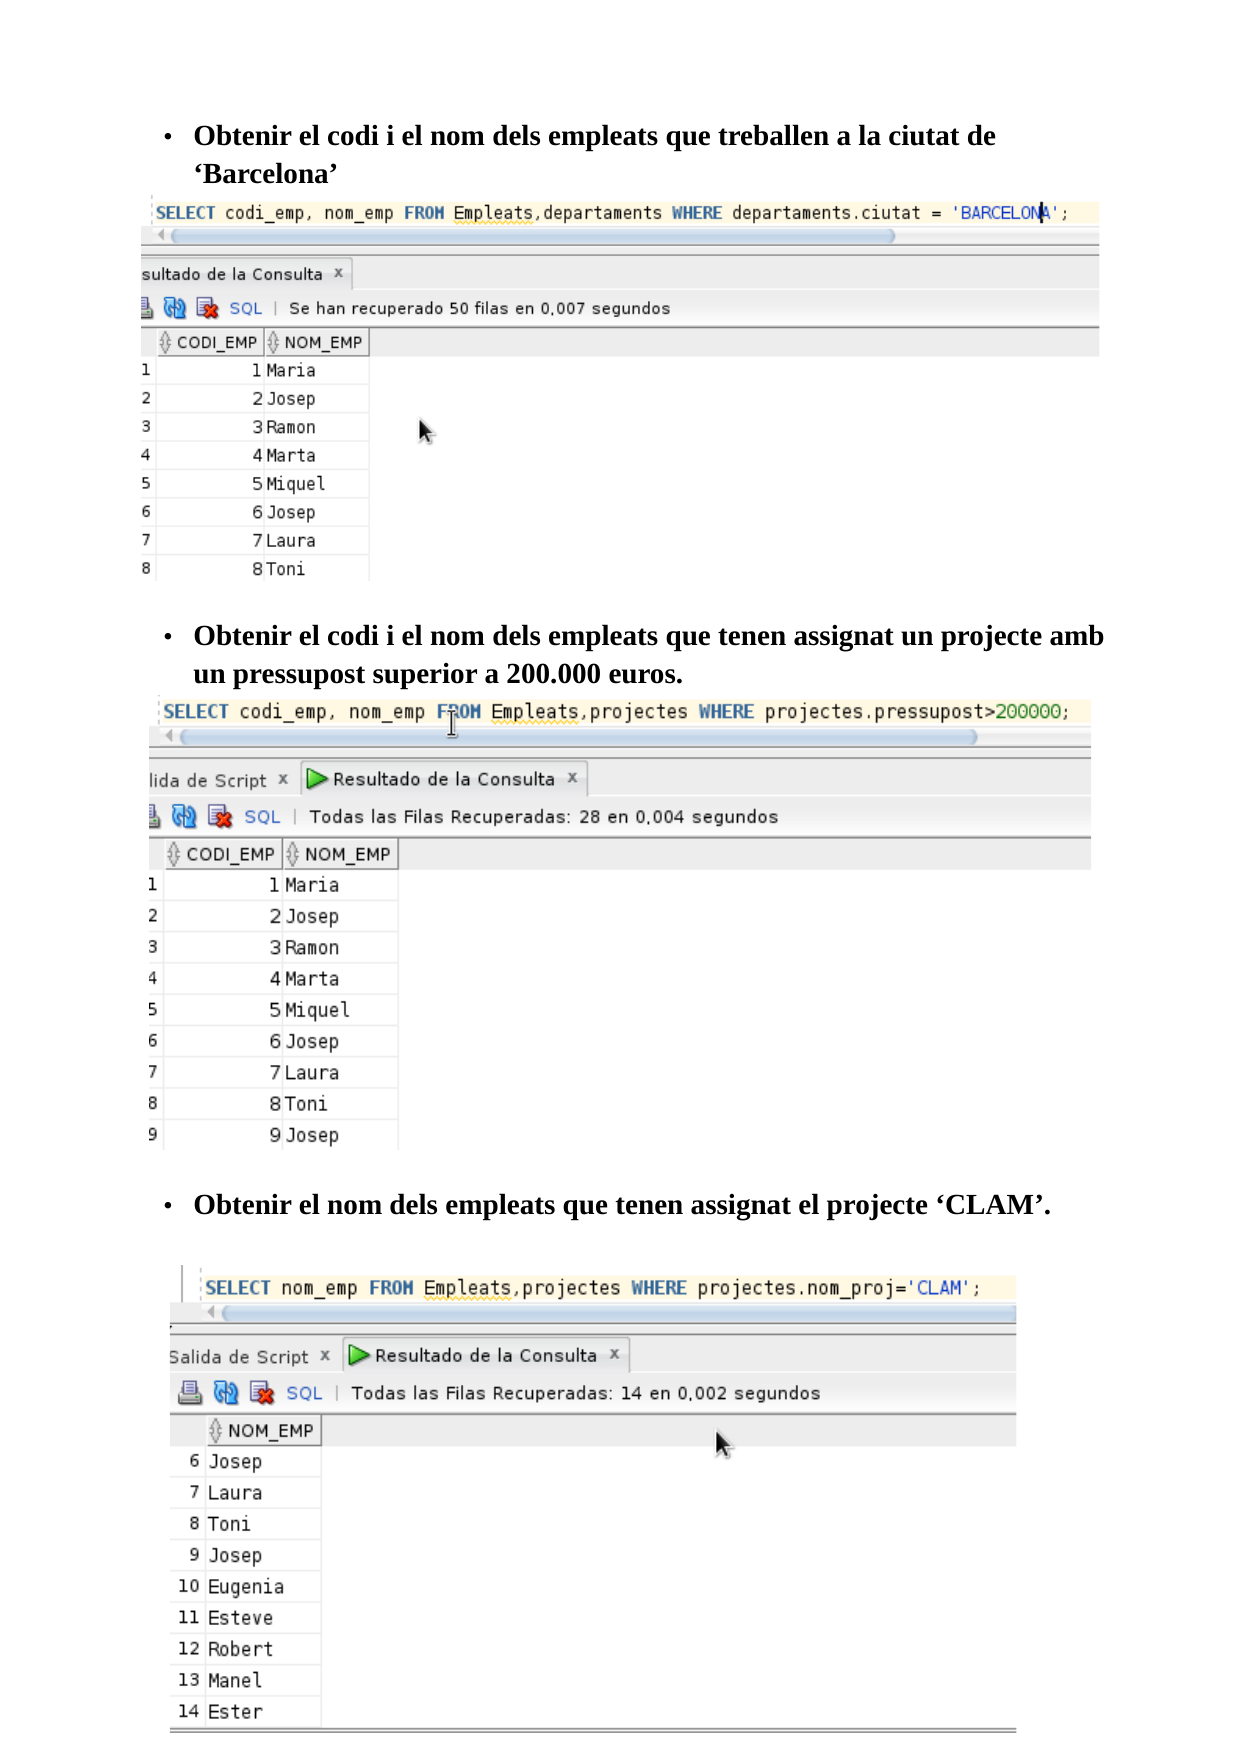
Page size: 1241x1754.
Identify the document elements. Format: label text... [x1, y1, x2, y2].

list Obtenir el codi i el nom dels empleats que treballen a la ciutat de ‘Barcelona’ [164, 118, 1122, 190]
picture [141, 195, 1100, 581]
picture [169, 1265, 1017, 1733]
list Obtenir el nom dels empleats que tenen assignat el projecte ‘CLAM’. [164, 1187, 1122, 1221]
list Obtenir el codi i el nom dels empleats que tenen assignat un projecte amb un pressupost superior a 200.000 euros. [164, 618, 1122, 690]
picture [149, 695, 1092, 1150]
